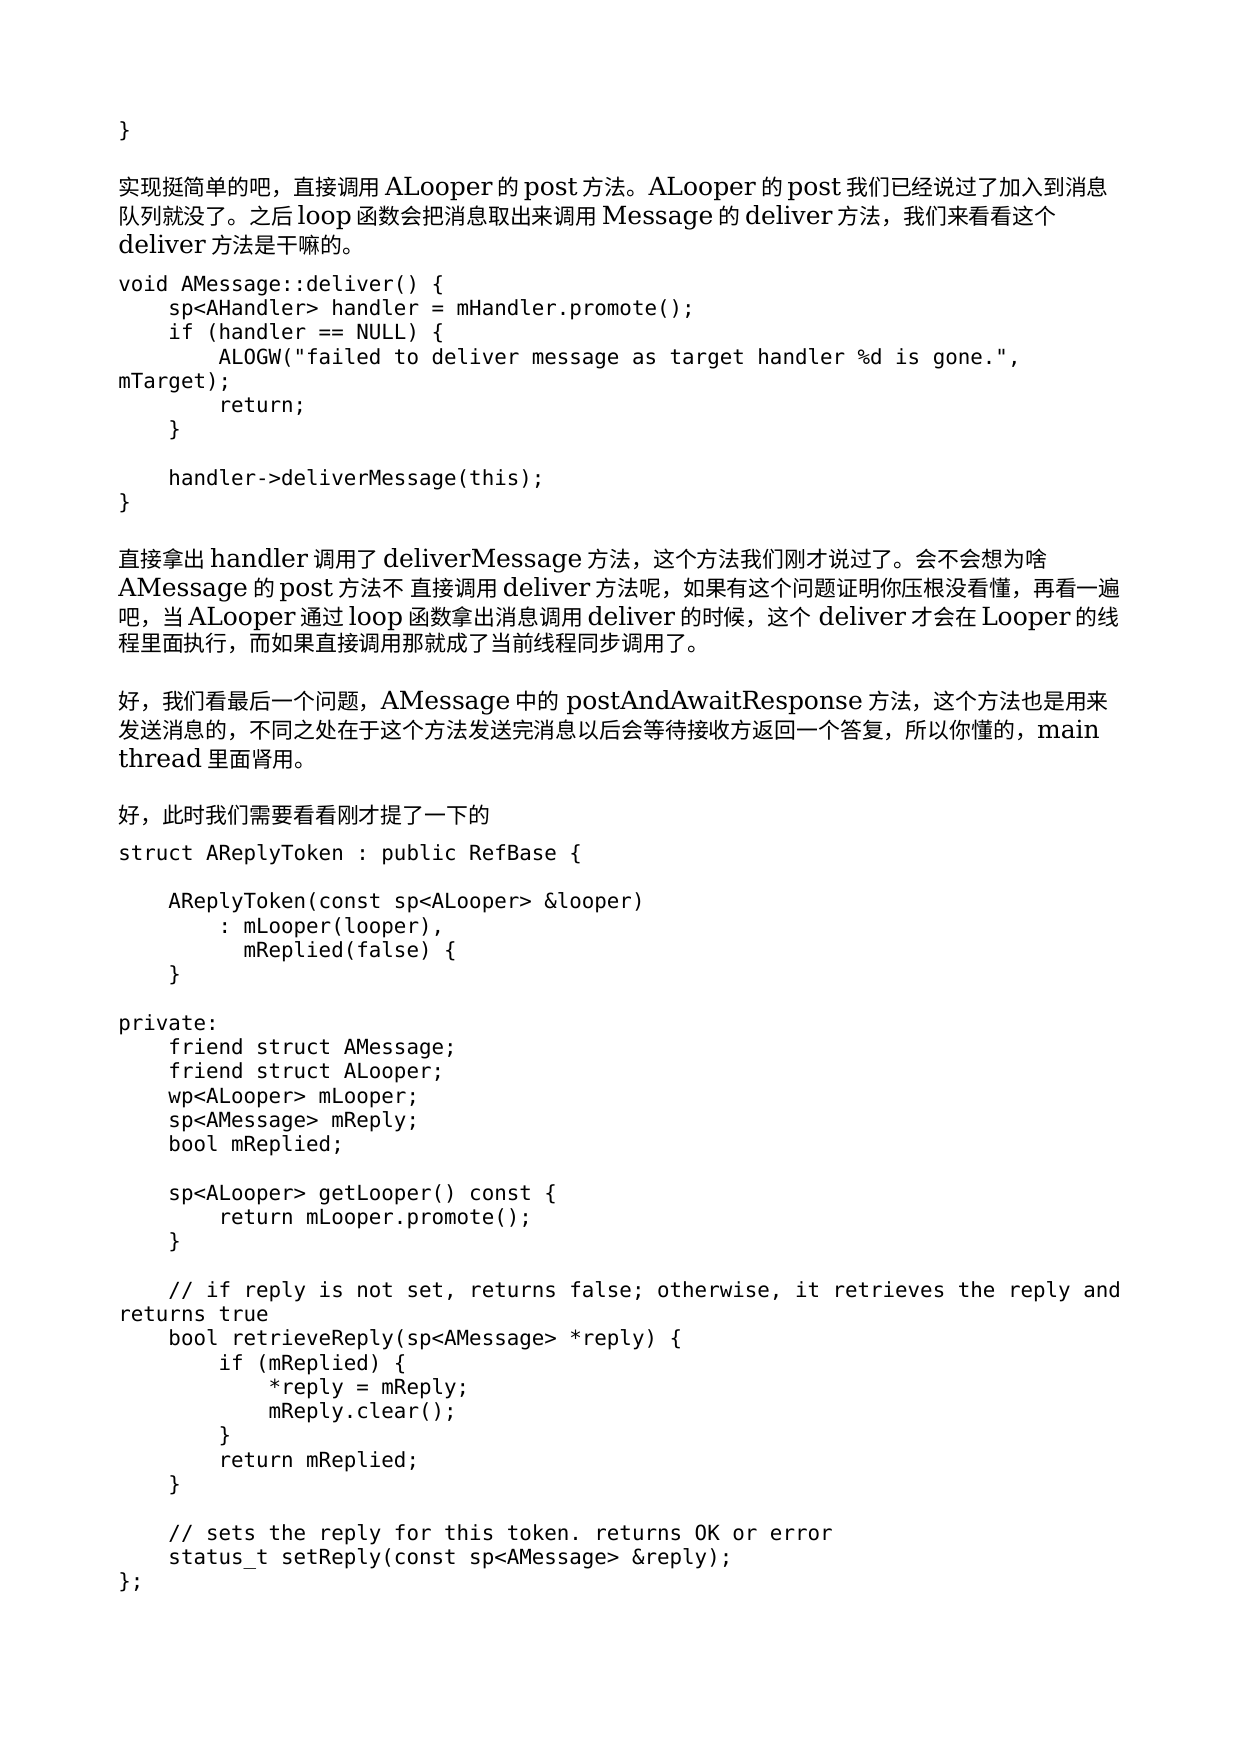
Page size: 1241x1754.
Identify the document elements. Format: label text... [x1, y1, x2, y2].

text wp<ALooper> mLooper; [118, 1084, 1122, 1108]
text } [118, 118, 1122, 142]
text : mLooper(looper), [118, 914, 1122, 938]
text if (handler == NULL) { [118, 320, 1122, 345]
text }; [118, 1569, 1122, 1593]
text status_t setReply(const sp<AMessage> &reply); [118, 1545, 1122, 1569]
text 实现挺简单的吧，直接调用ALooper的post方法。ALooper的post我们已经说过了加入到消息队列就没了。之后loop函数会把消息取出来调用Message的deliver方法，我们来看看这个deliver方法是干嘛的。 [118, 172, 1122, 259]
text return mLooper.promote(); [118, 1205, 1122, 1229]
text ALOGW("failed to deliver message as target handler %d is gone.", mTarget); [118, 345, 1122, 393]
text } [118, 490, 1122, 514]
text // if reply is not set, returns false; otherwise, it retrieves the reply and returns true [118, 1278, 1122, 1326]
text friend struct ALooper; [118, 1059, 1122, 1084]
text 好，我们看最后一个问题，AMessage中的 postAndAwaitResponse方法，这个方法也是用来发送消息的，不同之处在于这个方法发送完消息以后会等待接收方返回一个答复，所以你懂的，main thread里面肾用。 [118, 686, 1122, 774]
text struct AReplyToken : public RefBase { [118, 841, 1122, 865]
text } [118, 962, 1122, 987]
text if (mReplied) { [118, 1351, 1122, 1375]
text // sets the reply for this token. returns OK or error [118, 1521, 1122, 1545]
text handler->deliverMessage(this); [118, 466, 1122, 490]
text bool mReplied; [118, 1132, 1122, 1156]
text *reply = mReply; [118, 1375, 1122, 1399]
text sp<ALooper> getLooper() const { [118, 1181, 1122, 1205]
text void AMessage::deliver() { [118, 272, 1122, 296]
text AReplyToken(const sp<ALooper> &looper) [118, 889, 1122, 914]
text sp<AMessage> mReply; [118, 1108, 1122, 1132]
text 直接拿出handler调用了deliverMessage方法，这个方法我们刚才说过了。会不会想为啥AMessage的post方法不 直接调用deliver方法呢，如果有这个问题证明你压根没看懂，再看一遍吧，当ALooper通过loop函数拿出消息调用deliver的时候，这个 deliver才会在Looper的线程里面执行，而如果直接调用那就成了当前线程同步调用了。 [118, 544, 1122, 657]
text mReplied(false) { [118, 938, 1122, 962]
text } [118, 417, 1122, 442]
text return; [118, 393, 1122, 417]
text return mReplied; [118, 1448, 1122, 1472]
text } [118, 1229, 1122, 1253]
text bool retrieveReply(sp<AMessage> *reply) { [118, 1326, 1122, 1351]
text mReply.clear(); [118, 1399, 1122, 1423]
text friend struct AMessage; [118, 1035, 1122, 1059]
text } [118, 1472, 1122, 1496]
text private: [118, 1011, 1122, 1035]
text } [118, 1423, 1122, 1448]
text sp<AHandler> handler = mHandler.promote(); [118, 296, 1122, 320]
text 好，此时我们需要看看刚才提了一下的 [118, 803, 1122, 828]
